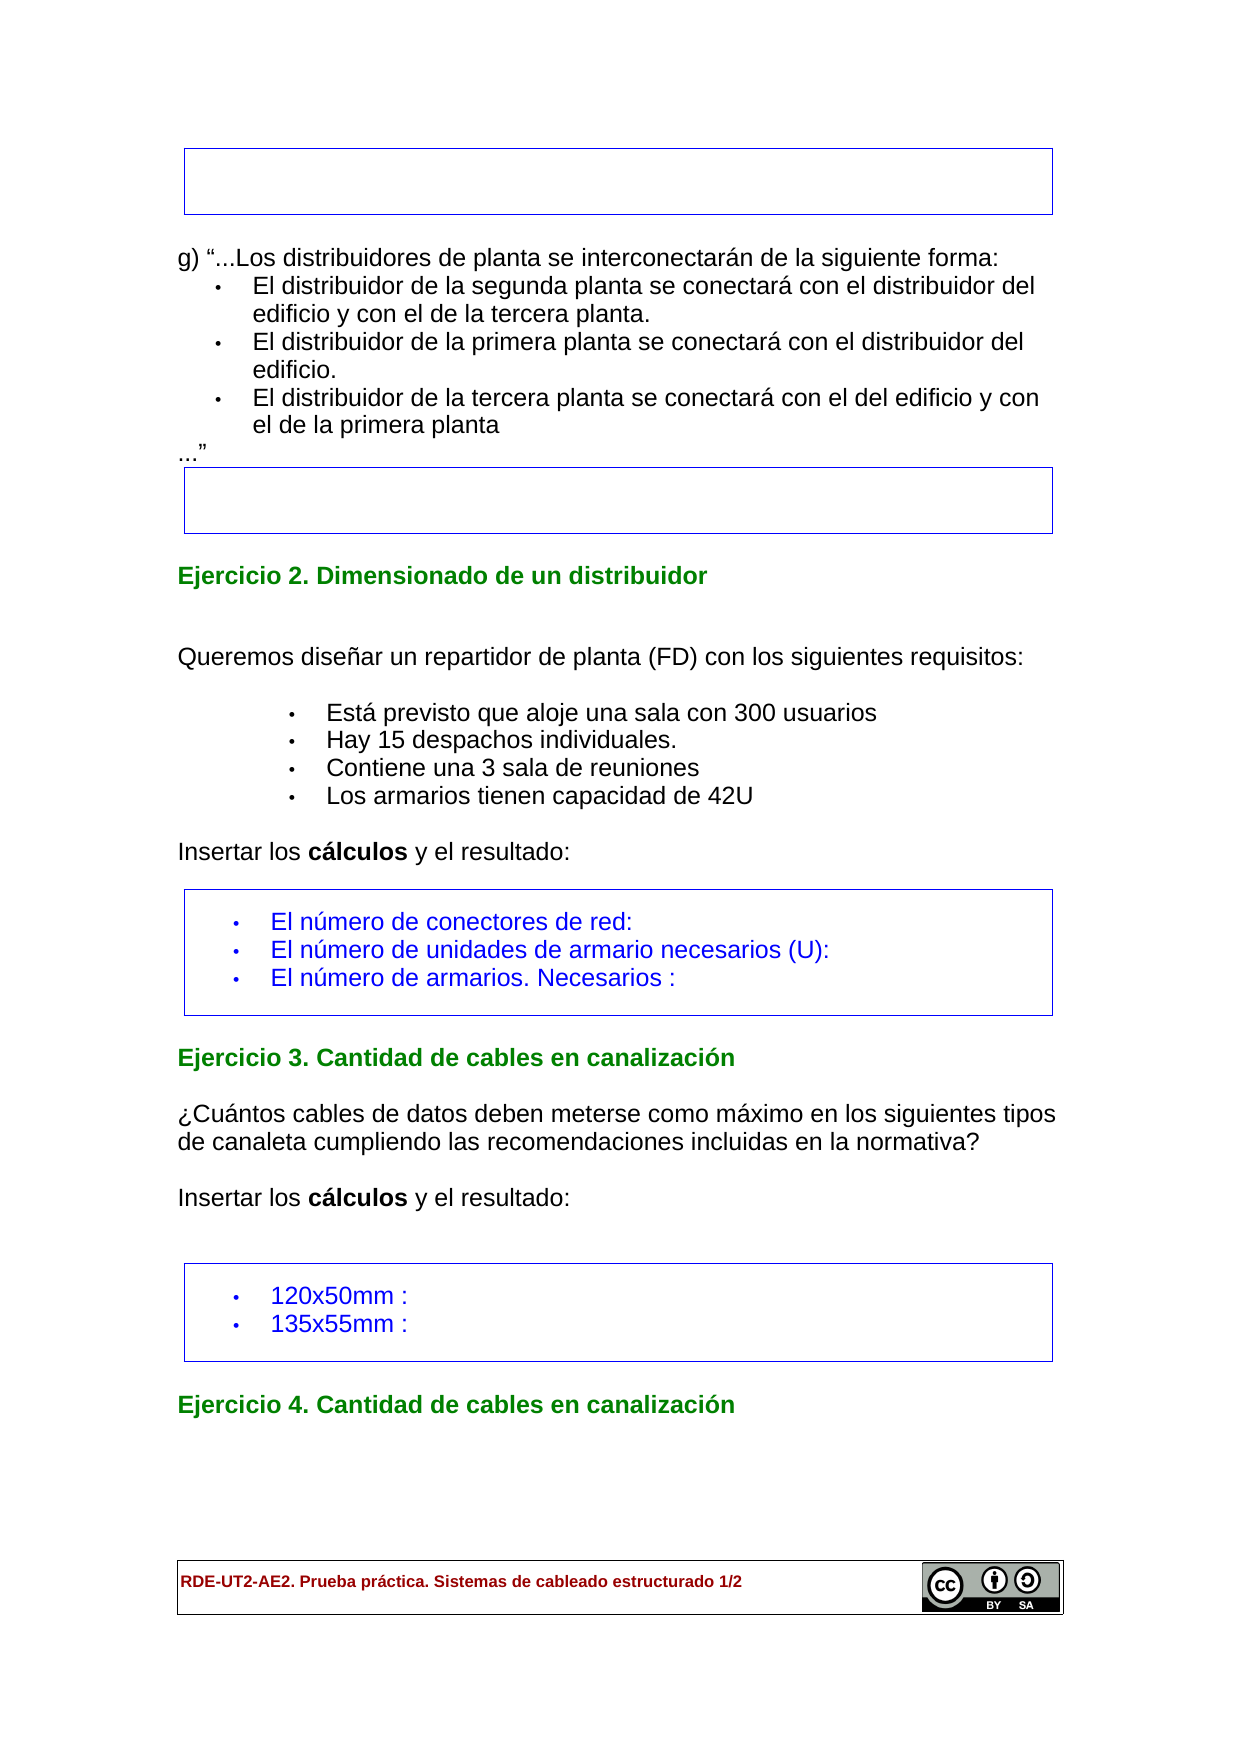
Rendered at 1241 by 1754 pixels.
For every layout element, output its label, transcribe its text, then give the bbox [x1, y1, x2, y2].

list ¿Cuántos cables de datos deben meterse como máximo en los siguientes tipos de canaleta cumpliendo las recomendaciones incluidas en la normativa? [177, 1100, 1063, 1156]
list Hay 15 despachos individuales. [288, 726, 1063, 754]
text Insertar los cálculos y el resultado: [177, 838, 1063, 866]
list El distribuidor de la primera planta se conectará con el distribuidor del edificio. [215, 328, 1063, 383]
text g) “...Los distribuidores de planta se interconectarán de la siguiente forma: [177, 244, 1063, 272]
text Queremos diseñar un repartidor de planta (FD) con los siguientes requisitos: [177, 642, 1063, 670]
table_header El número de conectores de red: El número de unidades de armario necesarios (U): El número de armarios. Necesarios : [185, 890, 1052, 1015]
table_header [185, 468, 1052, 533]
text Ejercicio 2. Dimensionado de un distribuidor [177, 562, 1063, 590]
list El distribuidor de la segunda planta se conectará con el distribuidor del edificio y con el de la tercera planta. [215, 272, 1063, 328]
text ...” [177, 439, 1063, 467]
list Está previsto que aloje una sala con 300 usuarios [288, 698, 1063, 726]
list Los armarios tienen capacidad de 42U [288, 782, 1063, 810]
table_header [185, 149, 1052, 214]
text Insertar los cálculos y el resultado: [177, 1184, 1063, 1212]
text Ejercicio 4. Cantidad de cables en canalización [177, 1391, 1063, 1419]
list Contiene una 3 sala de reuniones [288, 754, 1063, 782]
text Ejercicio 3. Cantidad de cables en canalización [177, 1044, 1063, 1072]
list El distribuidor de la tercera planta se conectará con el del edificio y con el de la primera planta [215, 383, 1063, 439]
table_header 120x50mm : 135x55mm : [185, 1264, 1052, 1361]
picture [922, 1562, 1060, 1612]
